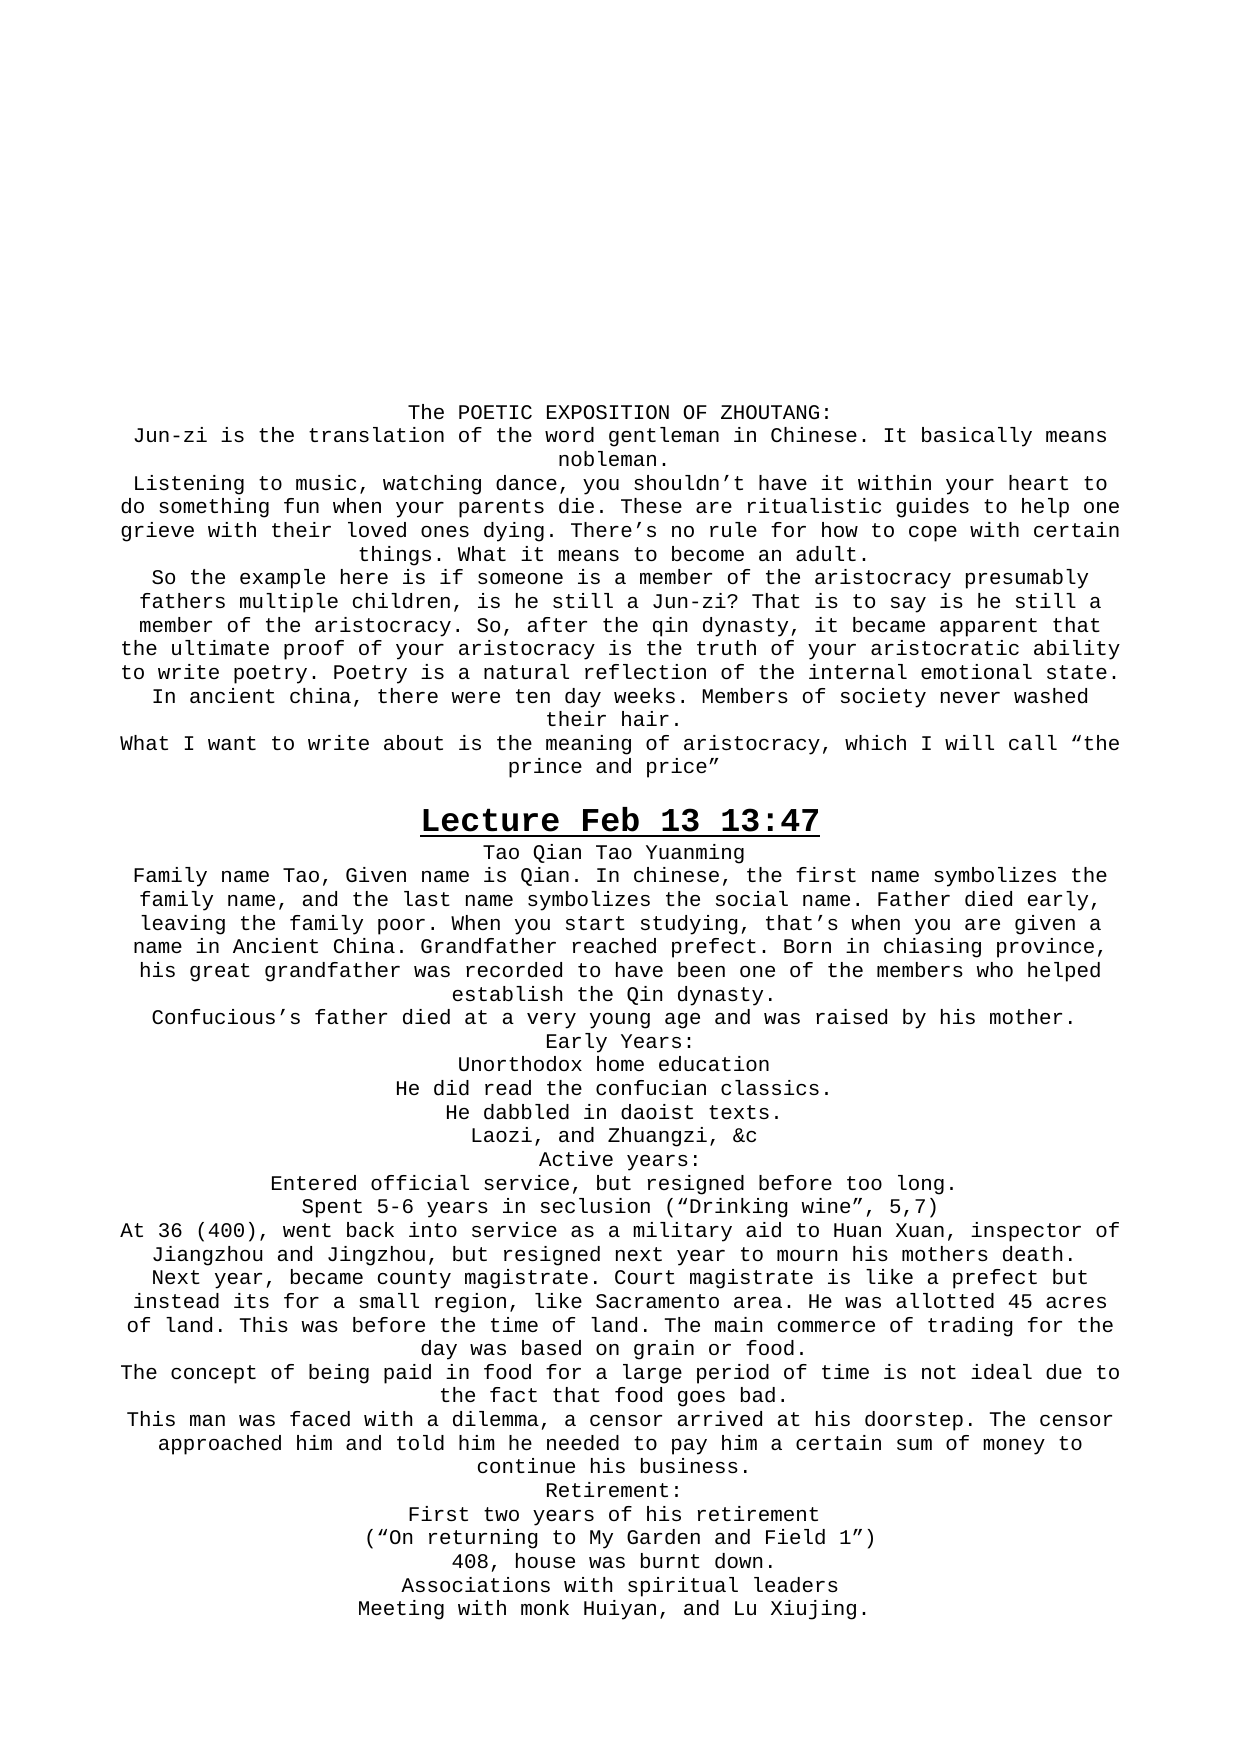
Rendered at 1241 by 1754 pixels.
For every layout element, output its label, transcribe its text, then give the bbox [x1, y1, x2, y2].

text (“On returning to My Garden and Field 1”) [118, 1527, 1122, 1551]
text So the example here is if someone is a member of the aristocracy presumably fathers multiple children, is he still a Jun-zi? That is to say is he still a member of the aristocracy. So, after the qin dynasty, it became apparent that the ultimate proof of your aristocracy is the truth of your aristocratic ability to write poetry. Poetry is a natural reflection of the internal emotional state. [118, 567, 1122, 686]
text Tao Qian Tao Yuanming [118, 842, 1122, 865]
text Associations with spiritual leaders [118, 1575, 1122, 1598]
text What I want to write about is the meaning of aristocracy, which I will call “the prince and price” [118, 733, 1122, 780]
text Unorthodox home education [118, 1054, 1122, 1078]
text He dabbled in daoist texts. [118, 1102, 1122, 1125]
text He did read the confucian classics. [118, 1078, 1122, 1102]
text Next year, became county magistrate. Court magistrate is like a prefect but instead its for a small region, like Sacramento area. He was allotted 45 acres of land. This was before the time of land. The main commerce of trading for the day was based on grain or food. [118, 1267, 1122, 1362]
text Active years: [118, 1149, 1122, 1173]
text 408, house was burnt down. [118, 1551, 1122, 1575]
text Family name Tao, Given name is Qian. In chinese, the first name symbolizes the family name, and the last name symbolizes the social name. Father died early, leaving the family poor. When you start studying, that’s when you are given a name in Ancient China. Grandfather reached prefect. Born in chiasing province, his great grandfather was recorded to have been one of the members who helped establish the Qin dynasty. [118, 865, 1122, 1007]
text This man was faced with a dilemma, a censor arrived at his doorstep. The censor approached him and told him he needed to pay him a certain sum of money to continue his business. [118, 1409, 1122, 1480]
text Confucious’s father died at a very young age and was raised by his mother. [118, 1007, 1122, 1031]
text Laozi, and Zhuangzi, &c [118, 1125, 1122, 1149]
text Jun-zi is the translation of the word gentleman in Chinese. It basically means nobleman. [118, 426, 1122, 473]
text Lecture Feb 13 13:47 [118, 804, 1122, 842]
text The concept of being paid in food for a large period of time is not ideal due to the fact that food goes bad. [118, 1362, 1122, 1409]
text First two years of his retirement [118, 1504, 1122, 1527]
text Retirement: [118, 1480, 1122, 1504]
text Meeting with monk Huiyan, and Lu Xiujing. [118, 1598, 1122, 1622]
text At 36 (400), went back into service as a military aid to Huan Xuan, inspector of Jiangzhou and Jingzhou, but resigned next year to mourn his mothers death. [118, 1220, 1122, 1267]
text Early Years: [118, 1031, 1122, 1054]
text The POETIC EXPOSITION OF ZHOUTANG: [118, 402, 1122, 426]
text Entered official service, but resigned before too long. [118, 1173, 1122, 1196]
text In ancient china, there were ten day weeks. Members of society never washed their hair. [118, 686, 1122, 733]
text Spent 5-6 years in seclusion (“Drinking wine”, 5,7) [118, 1196, 1122, 1220]
text Listening to music, watching dance, you shouldn’t have it within your heart to do something fun when your parents die. These are ritualistic guides to help one grieve with their loved ones dying. There’s no rule for how to cope with certain things. What it means to become an adult. [118, 473, 1122, 567]
